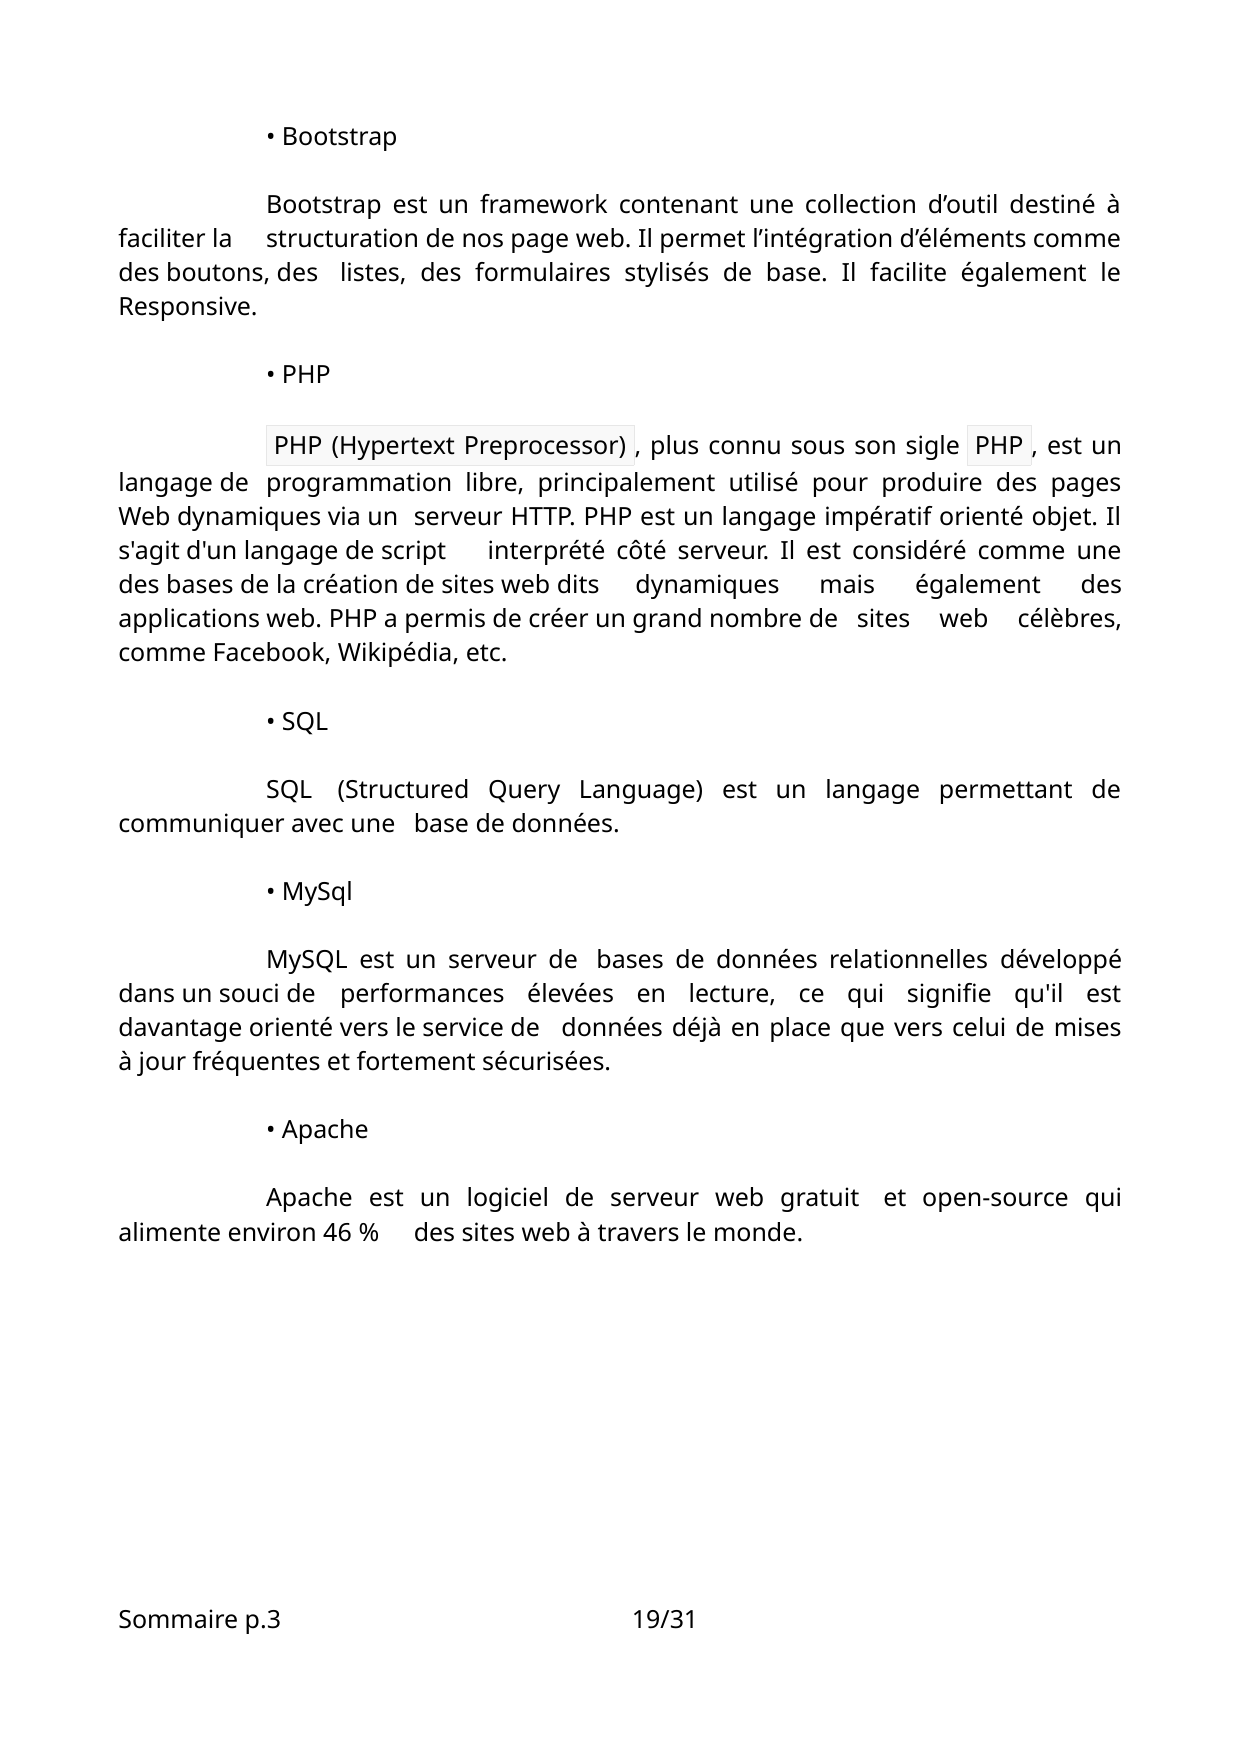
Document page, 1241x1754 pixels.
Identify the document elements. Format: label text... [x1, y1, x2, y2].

text • SQL [118, 703, 1122, 737]
text • MySql [118, 873, 1122, 908]
text MySQL est un serveur de bases de données relationnelles développé dans un souci de performances élevées en lecture, ce qui signifie qu'il est davantage orienté vers le service de données déjà en place que vers celui de mises à jour fréquentes et fortement sécurisées. [118, 942, 1122, 1078]
text • Apache [118, 1112, 1122, 1146]
text • PHP [118, 357, 1122, 391]
text • Bootstrap [118, 118, 1122, 152]
text Apache est un logiciel de serveur web gratuit et open-source qui alimente environ 46 % des sites web à travers le monde. [118, 1180, 1122, 1248]
text SQL (Structured Query Language) est un langage permettant de communiquer avec une base de données. [118, 771, 1122, 839]
text Bootstrap est un framework contenant une collection d’outil destiné à faciliter la structuration de nos page web. Il permet l’intégration d’éléments comme des boutons, des listes, des formulaires stylisés de base. Il facilite également le Responsive. [118, 186, 1122, 322]
text PHP (Hypertext Preprocessor), plus connu sous son sigle PHP, est un langage de programmation libre, principalement utilisé pour produire des pages Web dynamiques via un serveur HTTP. PHP est un langage impératif orienté objet. Il s'agit d'un langage de script interprété côté serveur. Il est considéré comme une des bases de la création de sites web dits dynamiques mais également des applications web. PHP a permis de créer un grand nombre de sites web célèbres, comme Facebook, Wikipédia, etc. [118, 425, 1122, 669]
